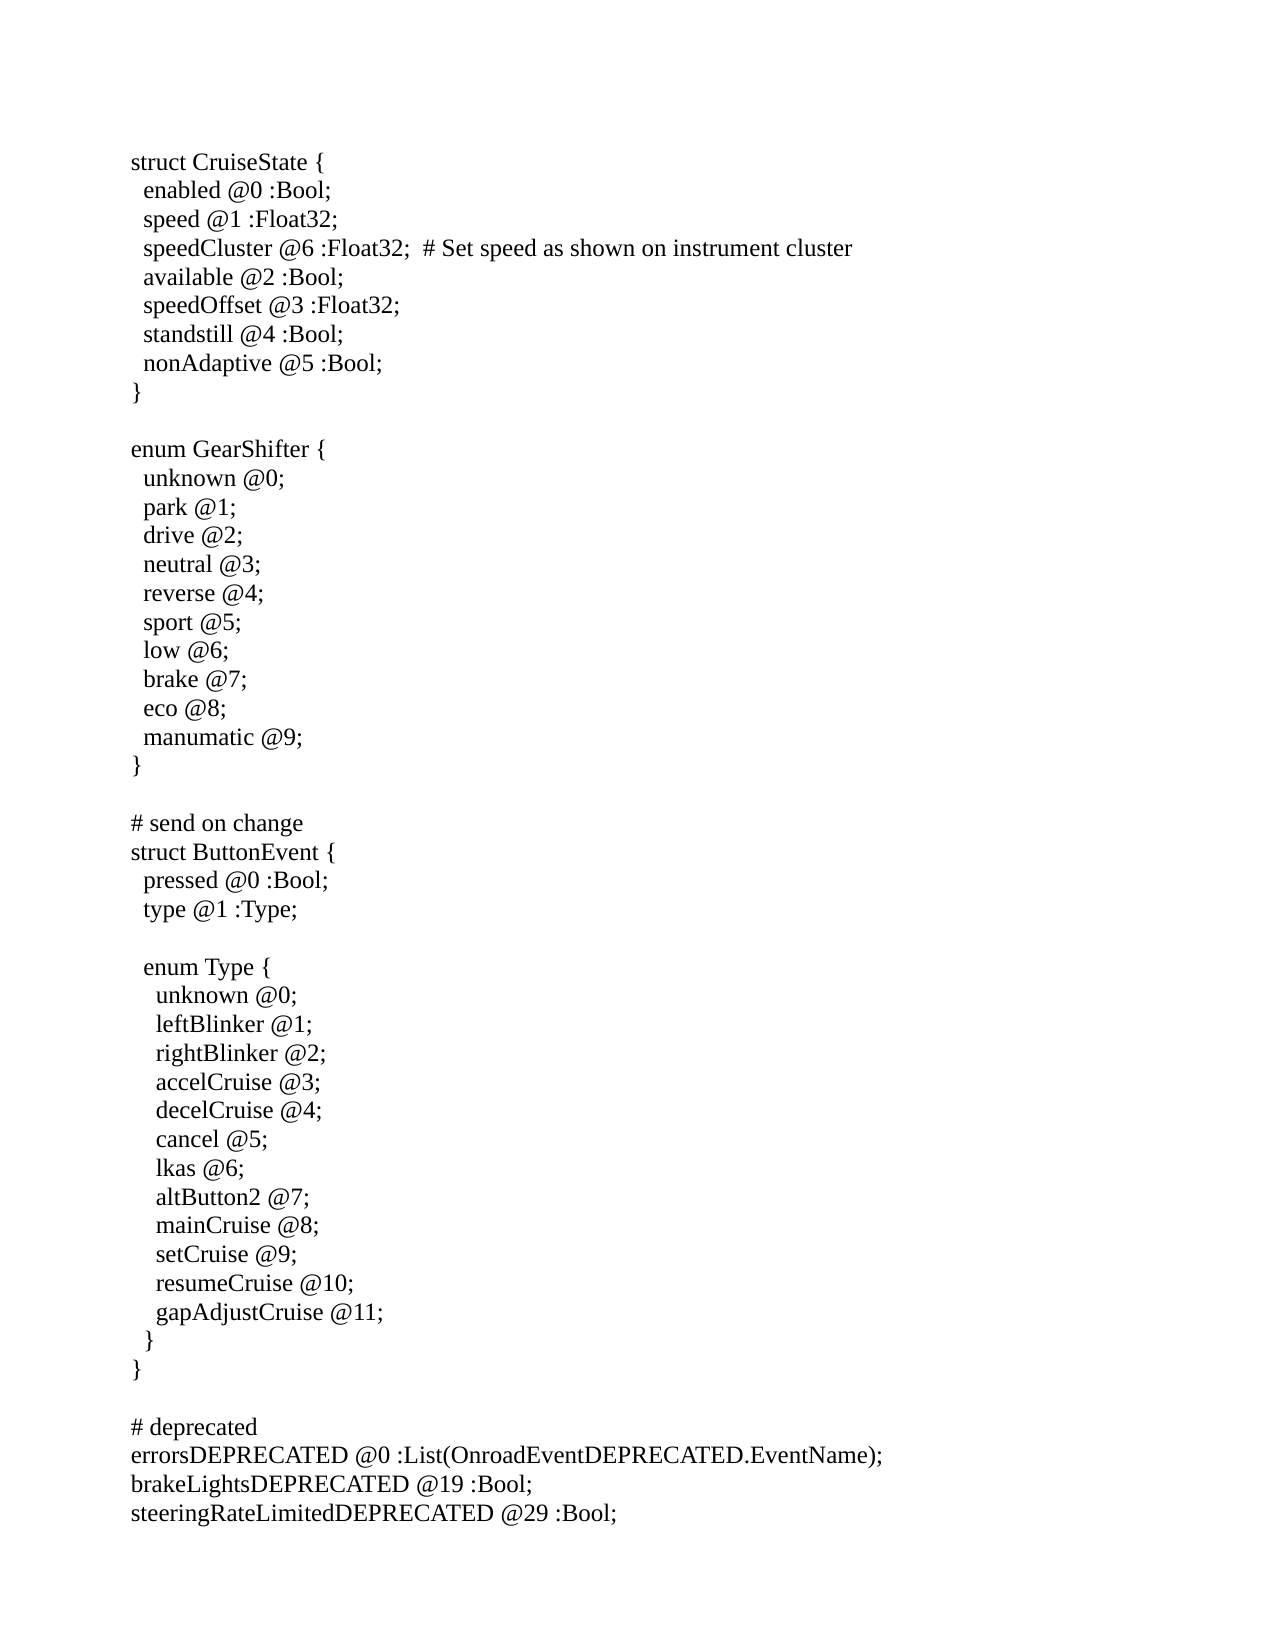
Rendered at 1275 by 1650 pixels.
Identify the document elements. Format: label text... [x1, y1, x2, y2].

text unknown @0; [118, 981, 1157, 1009]
text pressed @0 :Bool; [118, 866, 1157, 894]
text gapAdjustCruise @11; [118, 1297, 1157, 1326]
text unknown @0; [118, 463, 1157, 492]
text altButton2 @7; [118, 1182, 1157, 1211]
text decelCruise @4; [118, 1096, 1157, 1124]
text reverse @4; [118, 578, 1157, 607]
text # send on change [118, 808, 1157, 837]
text neutral @3; [118, 549, 1157, 578]
text setCruise @9; [118, 1239, 1157, 1268]
text low @6; [118, 636, 1157, 664]
text struct CruiseState { [118, 147, 1157, 176]
text enum Type { [118, 952, 1157, 981]
text speedCluster @6 :Float32; # Set speed as shown on instrument cluster [118, 233, 1157, 262]
text type @1 :Type; [118, 894, 1157, 923]
text standstill @4 :Bool; [118, 319, 1157, 348]
text lkas @6; [118, 1153, 1157, 1182]
text } [118, 1354, 1157, 1383]
text steeringRateLimitedDEPRECATED @29 :Bool; [118, 1498, 1157, 1527]
text nonAdaptive @5 :Bool; [118, 348, 1157, 377]
text enabled @0 :Bool; [118, 176, 1157, 204]
text brake @7; [118, 664, 1157, 693]
text } [118, 1326, 1157, 1354]
text speedOffset @3 :Float32; [118, 291, 1157, 319]
text park @1; [118, 492, 1157, 521]
text resumeCruise @10; [118, 1268, 1157, 1297]
text } [118, 377, 1157, 406]
text eco @8; [118, 693, 1157, 722]
text manumatic @9; [118, 722, 1157, 751]
text accelCruise @3; [118, 1067, 1157, 1096]
text available @2 :Bool; [118, 262, 1157, 291]
text sport @5; [118, 607, 1157, 636]
text brakeLightsDEPRECATED @19 :Bool; [118, 1469, 1157, 1498]
text enum GearShifter { [118, 434, 1157, 463]
text errorsDEPRECATED @0 :List(OnroadEventDEPRECATED.EventName); [118, 1441, 1157, 1469]
text speed @1 :Float32; [118, 204, 1157, 233]
text mainCruise @8; [118, 1211, 1157, 1239]
text drive @2; [118, 521, 1157, 549]
text leftBlinker @1; [118, 1009, 1157, 1038]
text } [118, 751, 1157, 779]
text cancel @5; [118, 1124, 1157, 1153]
text struct ButtonEvent { [118, 837, 1157, 866]
text rightBlinker @2; [118, 1038, 1157, 1067]
text # deprecated [118, 1412, 1157, 1441]
